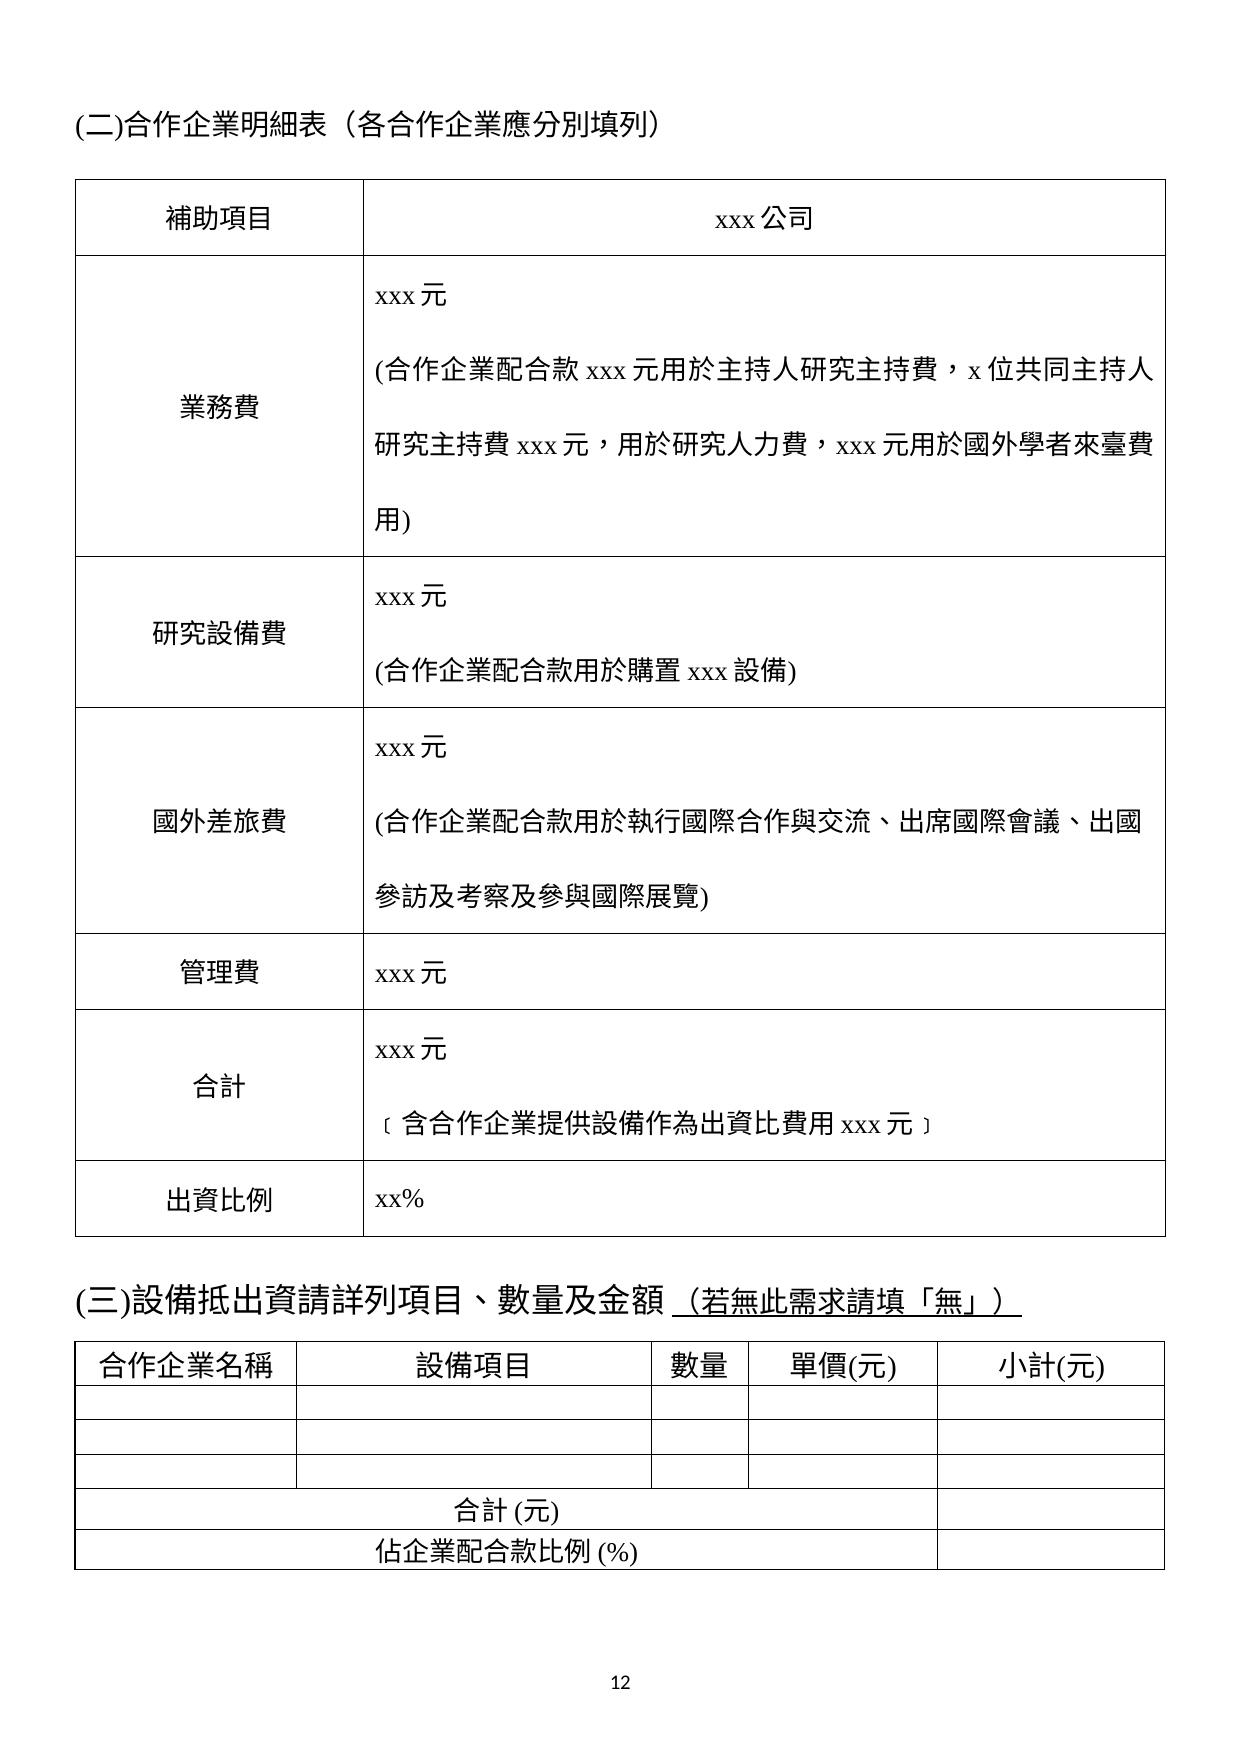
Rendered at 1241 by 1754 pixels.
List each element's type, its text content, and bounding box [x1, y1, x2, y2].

table_cell 國外差旅費 [76, 708, 363, 933]
table_cell xxx元 [364, 934, 1165, 1009]
table_cell [652, 1420, 748, 1454]
table_cell [749, 1386, 937, 1419]
table_cell [76, 1455, 296, 1488]
table_header 數量 [652, 1342, 748, 1384]
table_cell xxx元 ﹝含合作企業提供設備作為出資比費用xxx元﹞ [364, 1010, 1165, 1160]
table_cell [938, 1455, 1164, 1488]
text (三)設備抵出資請詳列項目、數量及金額 （若無此需求請填「無」） [75, 1274, 1165, 1322]
table_cell [938, 1489, 1164, 1529]
table_cell [938, 1386, 1164, 1419]
table_cell [652, 1455, 748, 1488]
table_header 合作企業名稱 [76, 1342, 296, 1384]
table_cell [938, 1420, 1164, 1454]
table_header 設備項目 [297, 1342, 651, 1384]
table_cell xx% [364, 1161, 1165, 1236]
table_header 補助項目 [76, 180, 363, 254]
table_cell [297, 1455, 651, 1488]
table_cell 佔企業配合款比例 (%) [76, 1530, 937, 1569]
table_cell xxx元 (合作企業配合款用於購置xxx設備) [364, 557, 1165, 707]
table_cell [297, 1420, 651, 1454]
table_cell [76, 1420, 296, 1454]
table_cell [652, 1386, 748, 1419]
table_cell 業務費 [76, 256, 363, 556]
table_header 單價(元) [749, 1342, 937, 1384]
table_cell [938, 1530, 1164, 1569]
table_cell xxx元 (合作企業配合款xxx元用於主持人研究主持費，x位共同主持人研究主持費xxx元，用於研究人力費，xxx元用於國外學者來臺費用) [364, 256, 1165, 556]
table_cell [76, 1386, 296, 1419]
table_cell [749, 1420, 937, 1454]
table_cell 研究設備費 [76, 557, 363, 707]
table_cell 管理費 [76, 934, 363, 1009]
table_header xxx公司 [364, 180, 1165, 254]
table_cell 合計 [76, 1010, 363, 1160]
text (二)合作企業明細表（各合作企業應分別填列） [75, 85, 1165, 160]
table_cell 出資比例 [76, 1161, 363, 1236]
table_cell 合計 (元) [76, 1489, 937, 1529]
table_cell xxx元 (合作企業配合款用於執行國際合作與交流、出席國際會議、出國參訪及考察及參與國際展覽) [364, 708, 1165, 933]
table_cell [749, 1455, 937, 1488]
table_header 小計(元) [938, 1342, 1164, 1384]
table_cell [297, 1386, 651, 1419]
